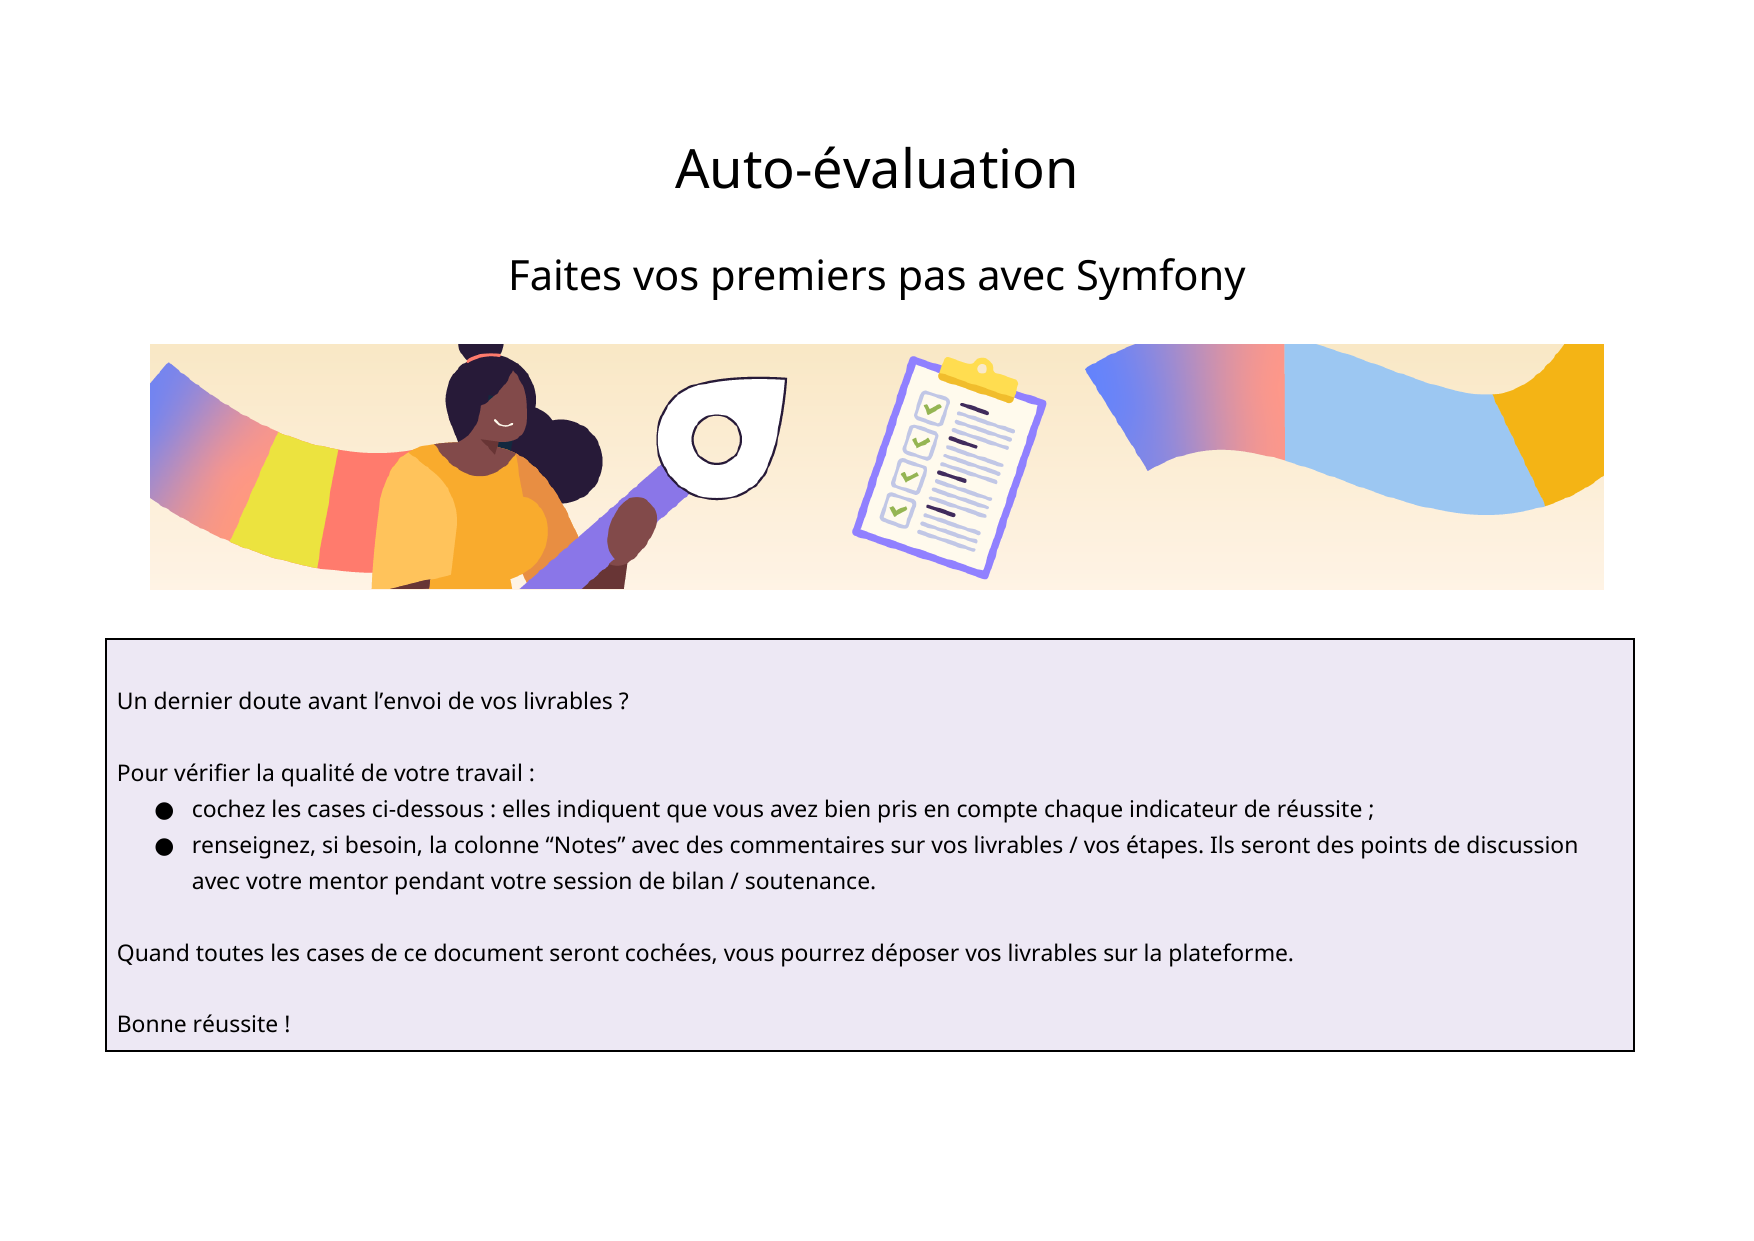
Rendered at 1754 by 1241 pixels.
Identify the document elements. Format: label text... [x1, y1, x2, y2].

table_header Un dernier doute avant l’envoi de vos livrables ? Pour vérifier la qualité de votre travail : cochez les cases ci-dessous : elles indiquent que vous avez bien pris en compte chaque indicateur de réussite ; renseignez, si besoin, la colonne “Notes” avec des commentaires sur vos livrables / vos étapes. Ils seront des points de discussion avec votre mentor pendant votre session de bilan / soutenance. Quand toutes les cases de ce document seront cochées, vous pourrez déposer vos livrables sur la plateforme. Bonne réussite ! [107, 640, 1633, 1050]
subtitle Auto-évaluation [150, 130, 1604, 204]
picture [150, 344, 1604, 590]
subtitle Faites vos premiers pas avec Symfony [150, 246, 1604, 302]
